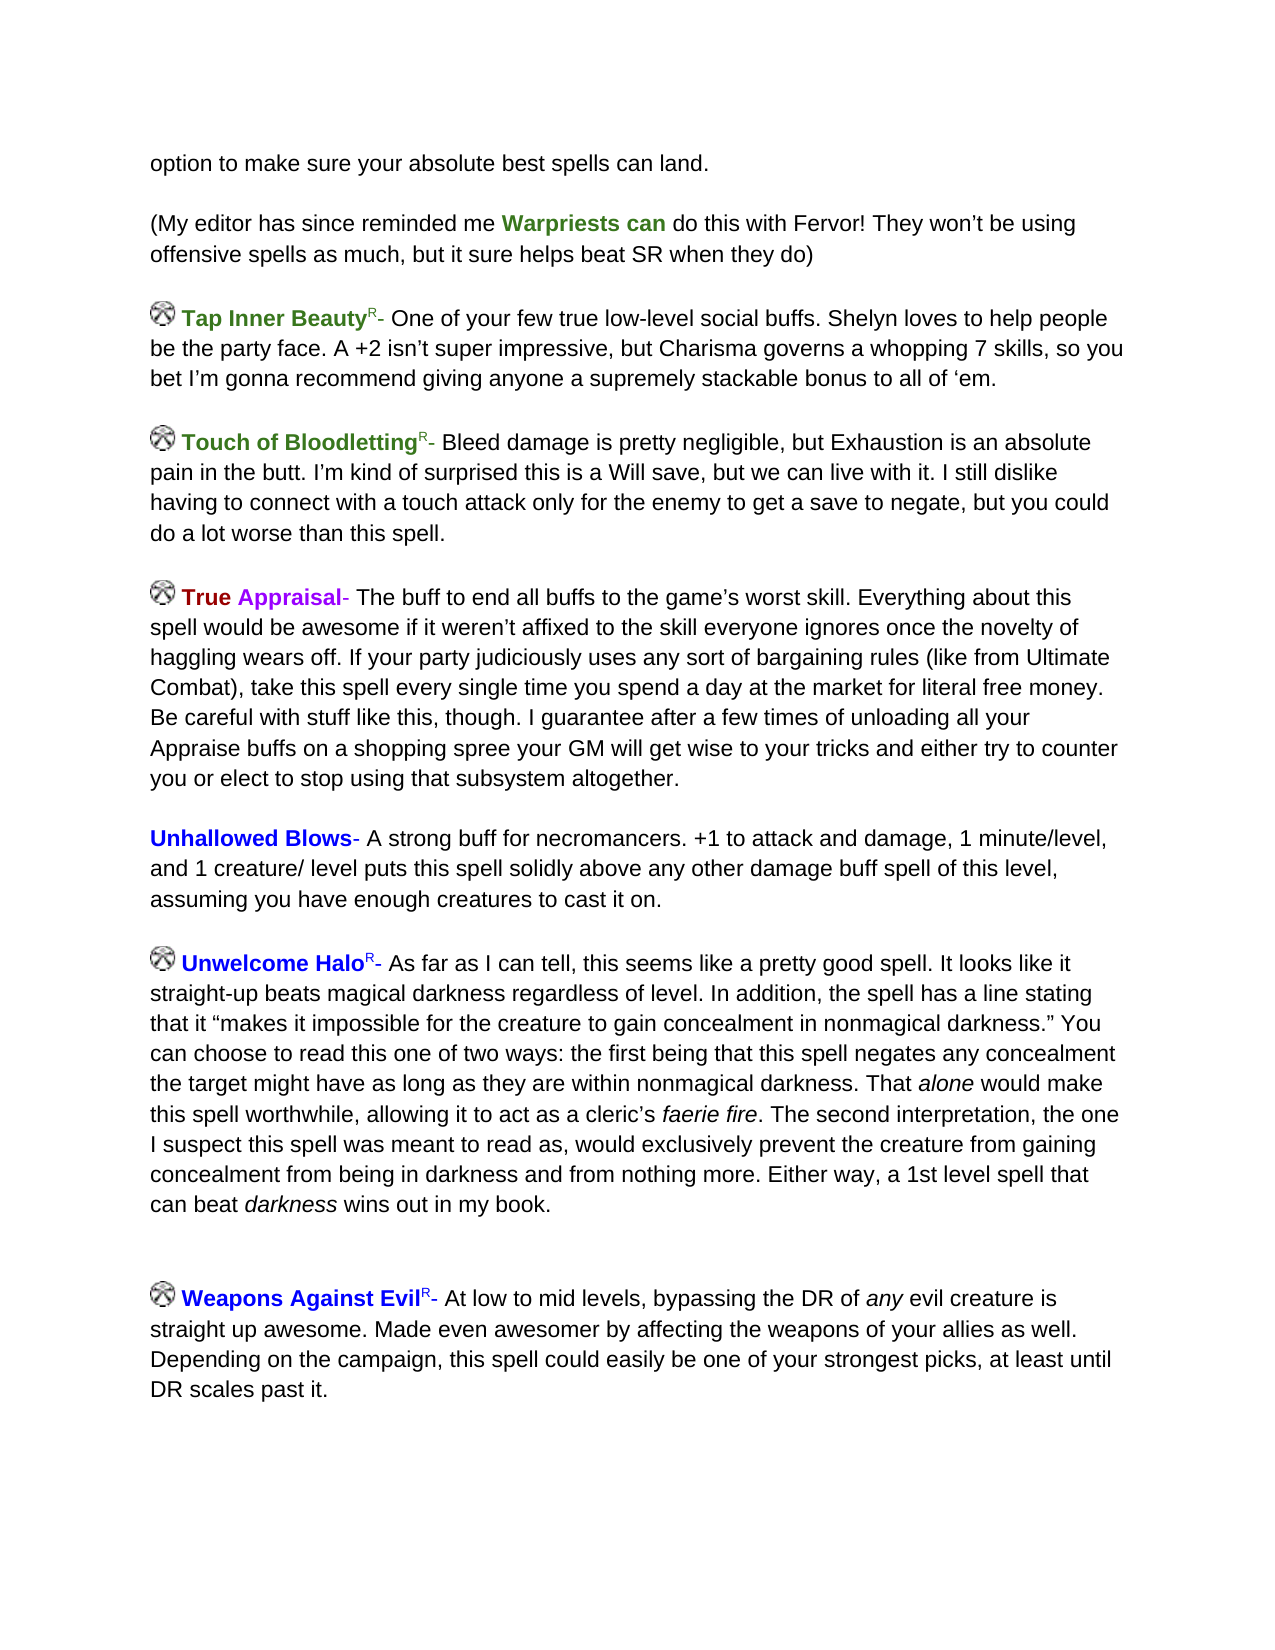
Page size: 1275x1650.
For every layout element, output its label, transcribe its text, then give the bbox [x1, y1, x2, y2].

picture [150, 301, 175, 326]
picture [150, 1281, 175, 1307]
text Touch of BloodlettingR- Bleed damage is pretty negligible, but Exhaustion is an absolute pain in the butt. I’m kind of surprised this is a Will save, but we can live with it. I still dislike having to connect with a touch attack only for the enemy to get a save to negate, but you could do a lot worse than this spell. [150, 425, 1125, 546]
text Unwelcome HaloR- As far as I can tell, this seems like a pretty good spell. It looks like it straight-up beats magical darkness regardless of level. In addition, the spell has a line stating that it “makes it impossible for the creature to gain concealment in nonmagical darkness.” You can choose to read this one of two ways: the first being that this spell negates any concealment the target might have as long as they are within nonmagical darkness. That alone would make this spell worthwhile, allowing it to act as a cleric’s faerie fire. The second interpretation, the one I suspect this spell was meant to read as, would exclusively prevent the creature from gaining concealment from being in darkness and from nothing more. Either way, a 1st level spell that can beat darkness wins out in my book. [150, 946, 1125, 1218]
text option to make sure your absolute best spells can land. [150, 150, 1125, 176]
picture [150, 425, 175, 451]
text Tap Inner BeautyR- One of your few true low-level social buffs. Shelyn loves to help people be the party face. A +2 isn’t super impressive, but Charisma governs a whopping 7 skills, so you bet I’m gonna recommend giving anyone a supremely stackable bonus to all of ‘em. [150, 301, 1125, 391]
text True Appraisal- The buff to end all buffs to the game’s worst skill. Everything about this spell would be awesome if it weren’t affixed to the skill everyone ignores once the novelty of haggling wears off. If your party judiciously uses any sort of bargaining rules (like from Ultimate Combat), take this spell every single time you spend a day at the market for literal free money. Be careful with stuff like this, though. I guarantee after a few times of unloading all your Appraise buffs on a shopping spree your GM will get wise to your tricks and either try to counter you or elect to stop using that subsystem altogether. [150, 580, 1125, 791]
text (My editor has since reminded me Warpriests can do this with Fervor! They won’t be using offensive spells as much, but it sure helps beat SR when they do) [150, 210, 1125, 267]
picture [150, 580, 175, 605]
text Weapons Against EvilR- At low to mid levels, bypassing the DR of any evil creature is straight up awesome. Made even awesomer by affecting the weapons of your allies as well. Depending on the campaign, this spell could easily be one of your strongest picks, at least until DR scales past it. [150, 1282, 1125, 1402]
picture [150, 946, 175, 971]
text Unhallowed Blows- A strong buff for necromancers. +1 to attack and damage, 1 minute/level, and 1 creature/ level puts this spell solidly above any other damage buff spell of this level, assuming you have enough creatures to cast it on. [150, 825, 1125, 912]
